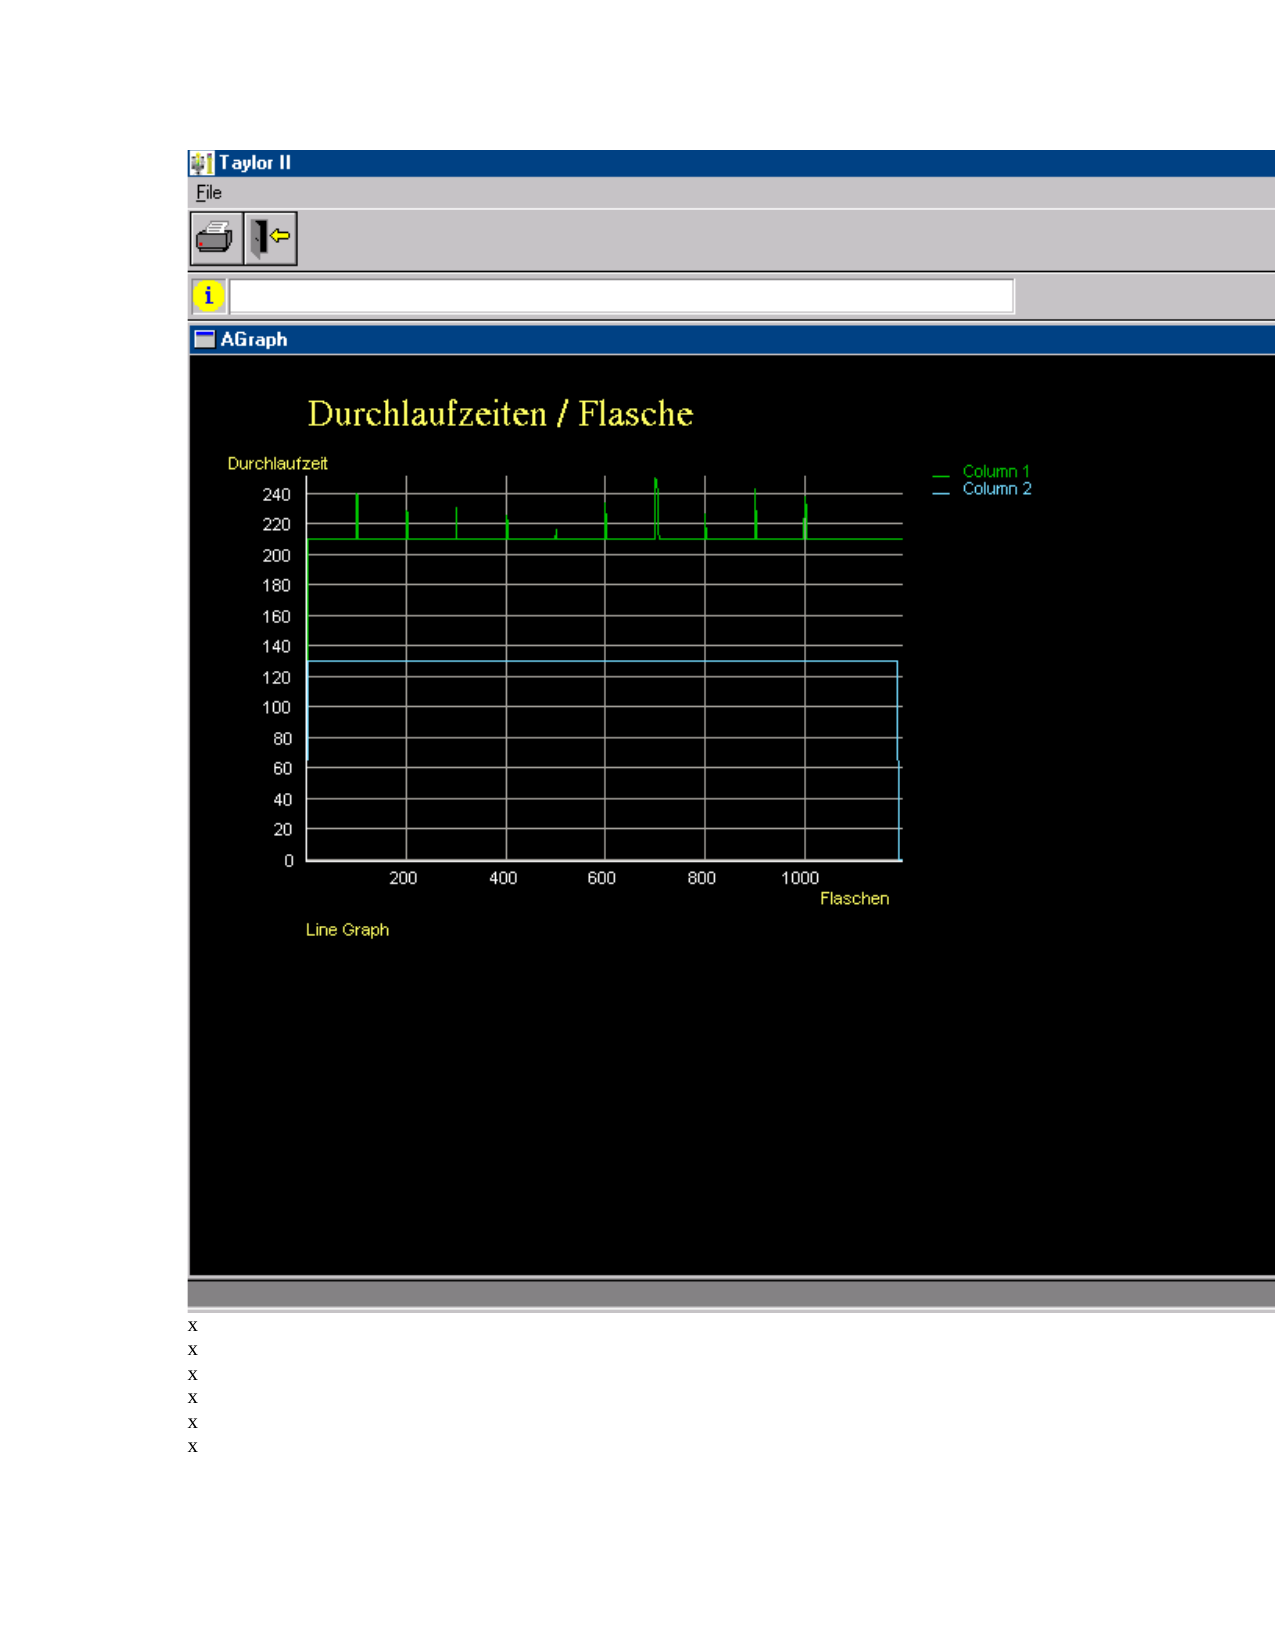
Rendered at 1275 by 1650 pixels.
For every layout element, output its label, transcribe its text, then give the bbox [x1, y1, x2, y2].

text x [187, 1384, 1087, 1408]
text x [187, 1336, 1087, 1360]
text x [187, 1360, 1087, 1384]
text x [187, 1408, 1087, 1433]
text x [187, 1433, 1087, 1457]
text x [187, 1313, 1087, 1336]
